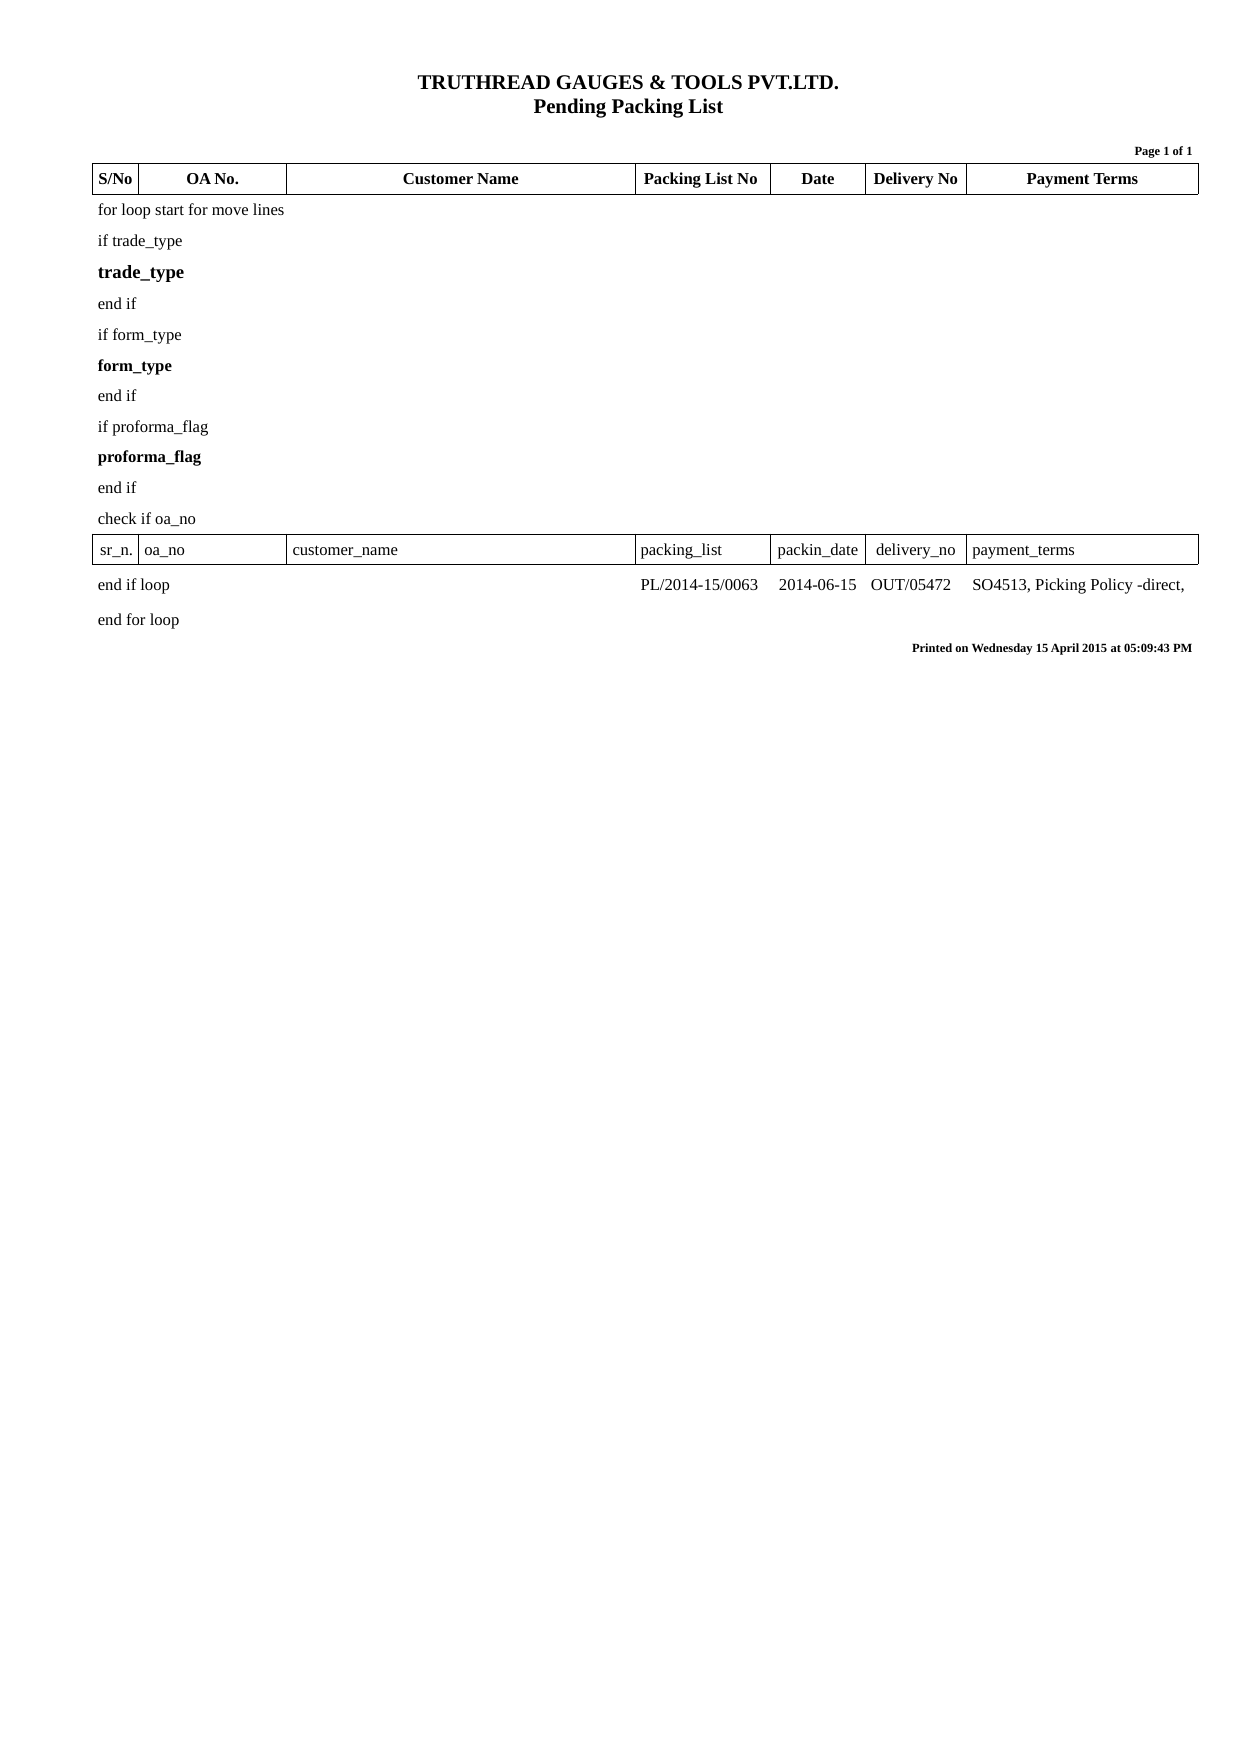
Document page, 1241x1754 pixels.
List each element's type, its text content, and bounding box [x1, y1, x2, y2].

table_cell check if oa_no [92, 503, 1198, 533]
table_cell end if [92, 472, 1198, 503]
table_cell if form_type [92, 319, 1198, 350]
table_cell Customer Name [287, 164, 635, 194]
table_cell Packing List No [636, 164, 770, 194]
table_cell PL/2014-15/0063 [635, 565, 770, 604]
table_cell packing_list [636, 535, 770, 564]
table_cell end if loop [92, 565, 286, 604]
table_cell Date [771, 164, 865, 194]
table_cell packin_date [771, 535, 865, 564]
table_cell if proforma_flag [92, 411, 1198, 442]
table_cell oa_no [139, 535, 286, 564]
table_cell OUT/05472 [865, 565, 966, 604]
table_cell end for loop [92, 604, 1198, 635]
table_cell if trade_type [92, 225, 1198, 255]
table_cell 2014-06-15 [770, 565, 865, 604]
table_cell Delivery No [866, 164, 966, 194]
text TRUTHREAD GAUGES & TOOLS PVT.LTD. [75, 70, 1181, 94]
table_cell form_type [92, 350, 1198, 380]
table_cell Payment Terms [967, 164, 1198, 194]
table_header Page 1 of 1 [92, 138, 1198, 163]
text Pending Packing List [75, 94, 1181, 118]
table_cell proforma_flag [92, 442, 1198, 472]
table_cell trade_type [92, 255, 1198, 288]
table_cell delivery_no [866, 535, 966, 564]
table_cell payment_terms [967, 535, 1198, 564]
table_cell for loop start for move lines [92, 195, 1198, 225]
table_cell [286, 565, 635, 604]
table_cell customer_name [287, 535, 635, 564]
table_cell end if [92, 289, 1198, 319]
table_cell Printed on Wednesday 15 April 2015 at 05:09:41 PM [92, 635, 1198, 661]
table_cell end if [92, 380, 1198, 411]
table_cell OA No. [139, 164, 286, 194]
table_cell sr_n. [93, 535, 138, 564]
table_cell S/No [93, 164, 138, 194]
table_cell SO4513, Picking Policy -direct, [966, 565, 1198, 604]
